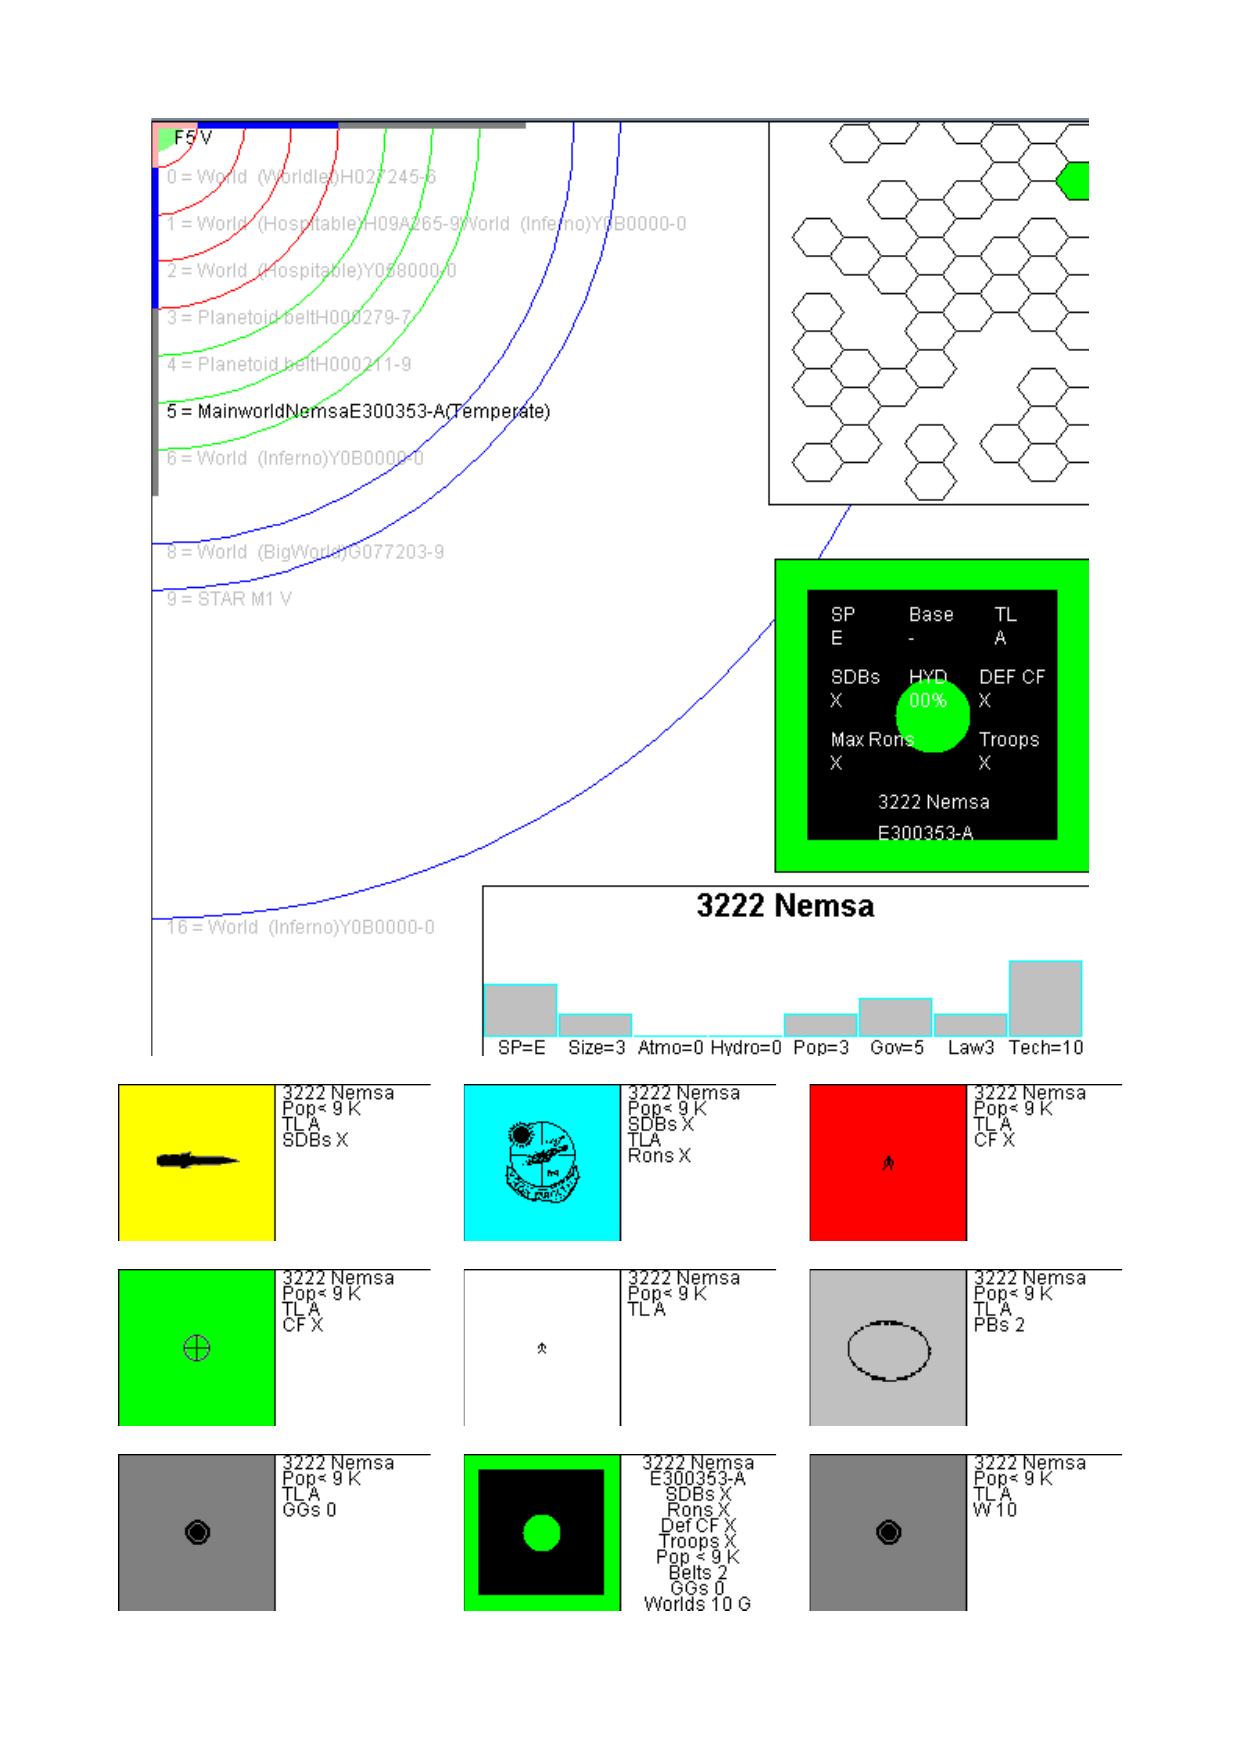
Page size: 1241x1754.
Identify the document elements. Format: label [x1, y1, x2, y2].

picture [809, 1084, 1123, 1241]
picture [118, 1454, 431, 1611]
picture [151, 118, 1089, 1056]
picture [463, 1269, 777, 1426]
picture [118, 1084, 431, 1241]
picture [463, 1084, 777, 1241]
picture [809, 1269, 1123, 1426]
picture [809, 1454, 1123, 1611]
picture [463, 1454, 777, 1611]
picture [118, 1269, 431, 1426]
